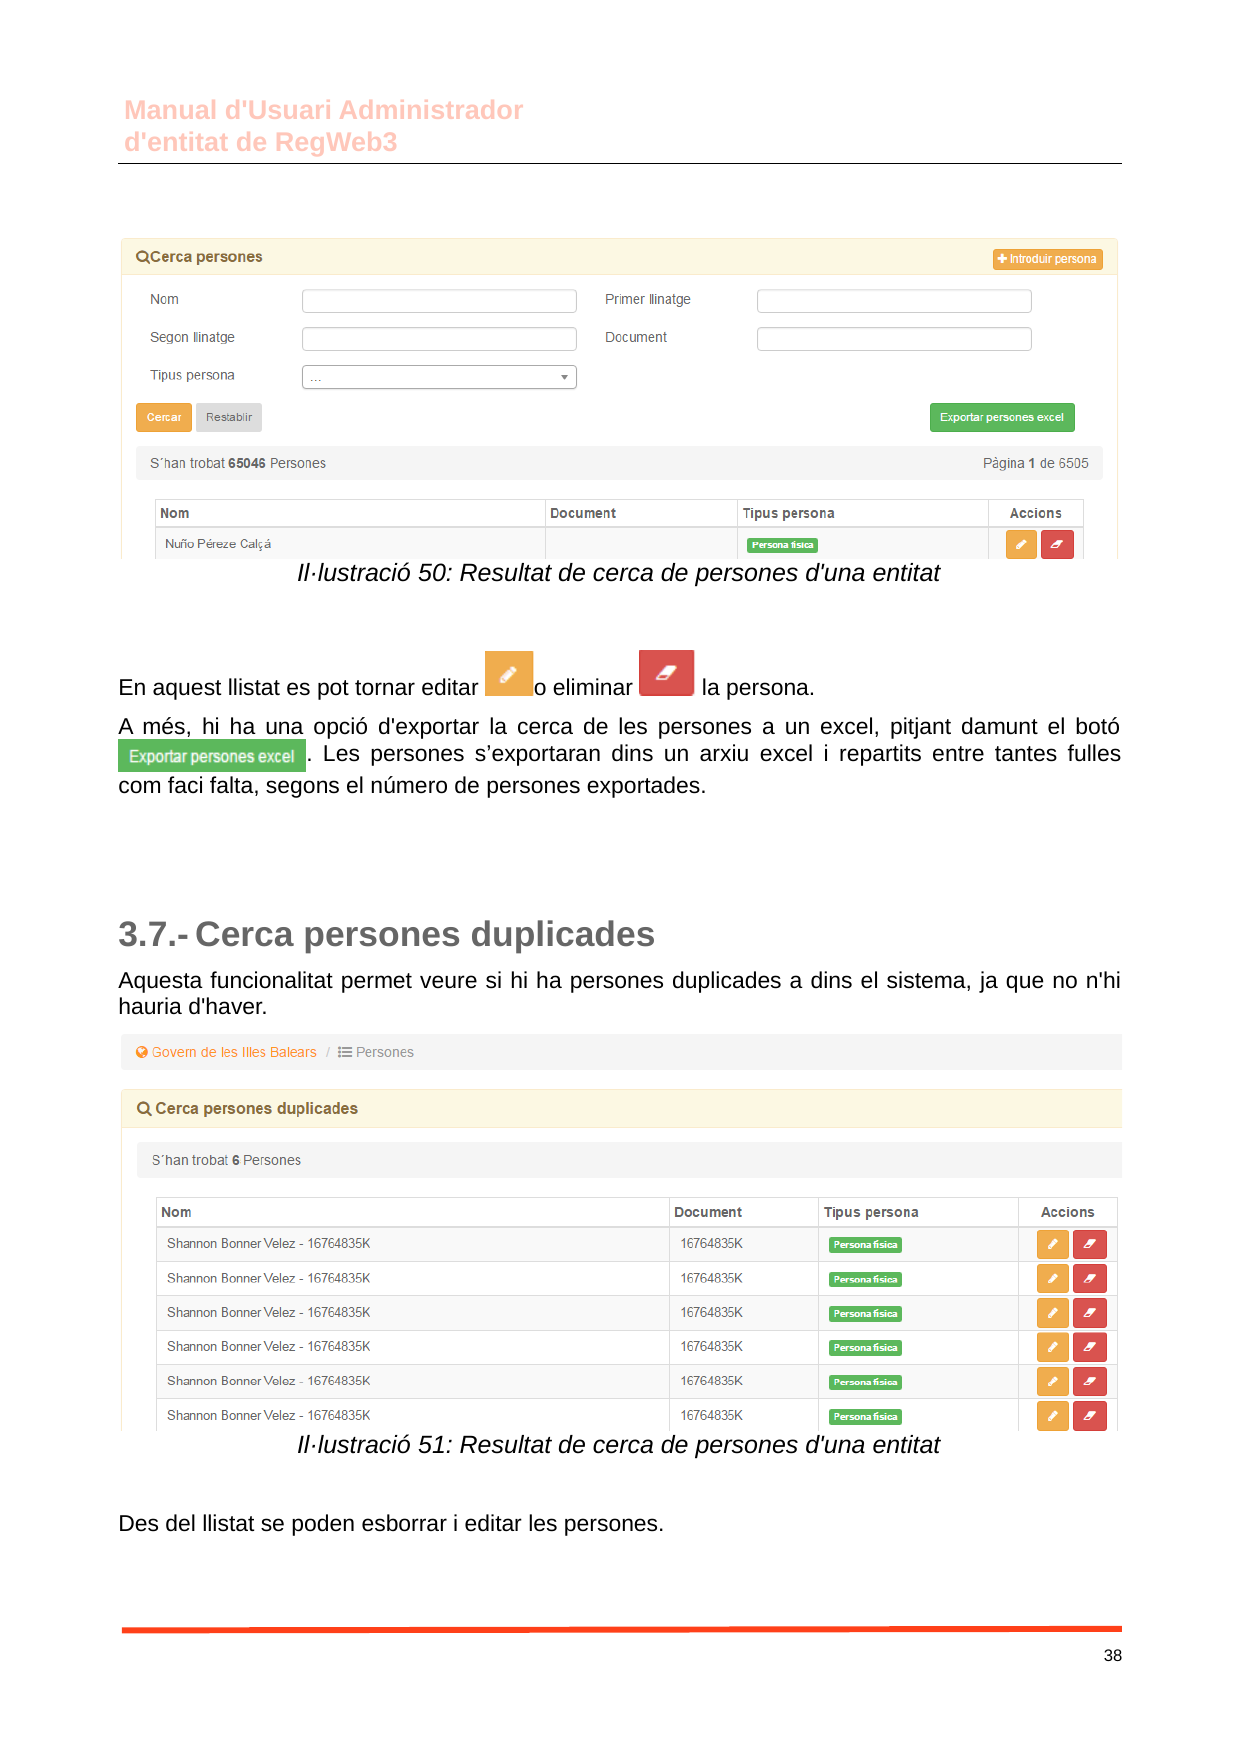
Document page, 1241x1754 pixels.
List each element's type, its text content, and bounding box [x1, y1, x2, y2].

text Il·lustració : Resultat de cerca de persones d'una entitat [118, 1431, 1122, 1459]
subtitle Cerca persones duplicades [118, 913, 1122, 954]
text En aquest llistat es pot tornar editar o eliminar la persona. [118, 650, 1122, 700]
text A més, hi ha una opció d'exportar la cerca de les persones a un excel, pitjant damunt el botó . Les persones s’exportaran dins un arxiu excel i repartits entre tantes fulles com faci falta, segons el número de persones exportades. [118, 713, 1122, 798]
picture [485, 651, 534, 696]
text Il·lustració : Resultat de cerca de persones d'una entitat [118, 559, 1122, 587]
picture [639, 650, 696, 696]
text Des del llistat se poden esborrar i editar les persones. [118, 1510, 1122, 1537]
text Aquesta funcionalitat permet veure si hi ha persones duplicades a dins el sistema, ja que no n'hi hauria d'haver. [118, 967, 1122, 1019]
